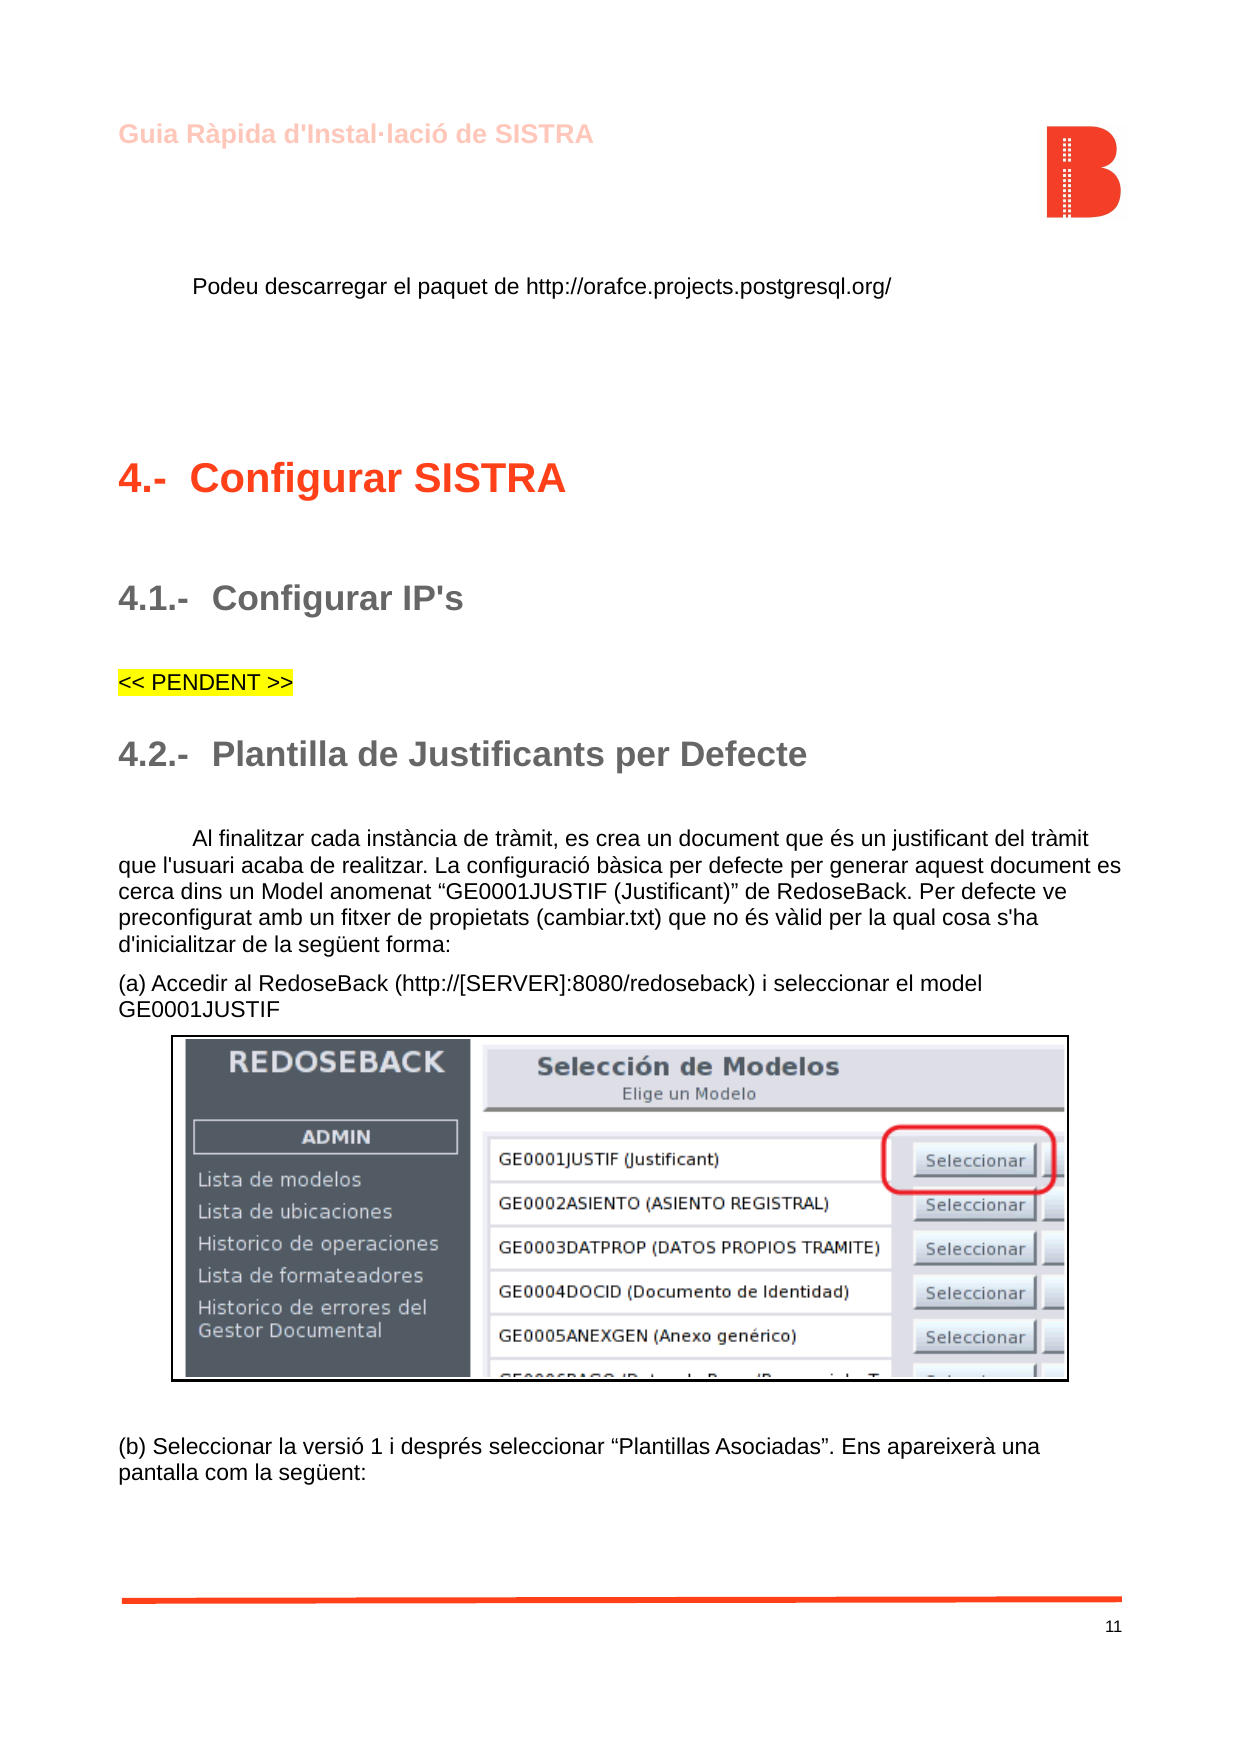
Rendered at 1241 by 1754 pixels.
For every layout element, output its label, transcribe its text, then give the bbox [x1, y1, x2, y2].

text Podeu descarregar el paquet de http://orafce.projects.postgresql.org/ [118, 273, 1122, 299]
picture [1036, 124, 1130, 221]
text (b) Seleccionar la versió 1 i després seleccionar “Plantillas Asociadas”. Ens apareixerà una pantalla com la següent: [118, 1433, 1122, 1486]
subtitle Configurar IP's [118, 577, 1122, 618]
text (a) Accedir al RedoseBack (http://[SERVER]:8080/redoseback) i seleccionar el model GE0001JUSTIF [118, 969, 1122, 1022]
text Al finalitzar cada instància de tràmit, es crea un document que és un justificant del tràmit que l'usuari acaba de realitzar. La configuració bàsica per defecte per generar aquest document es cerca dins un Model anomenat “GE0001JUSTIF (Justificant)” de RedoseBack. Per defecte ve preconfigurat amb un fitxer de propietats (cambiar.txt) que no és vàlid per la qual cosa s'ha d'inicialitzar de la següent forma: [118, 825, 1122, 957]
picture [176, 1039, 1065, 1377]
subtitle Configurar SISTRA [118, 453, 1122, 501]
text << PENDENT >> [118, 669, 1122, 696]
subtitle Plantilla de Justificants per Defecte [118, 733, 1122, 774]
